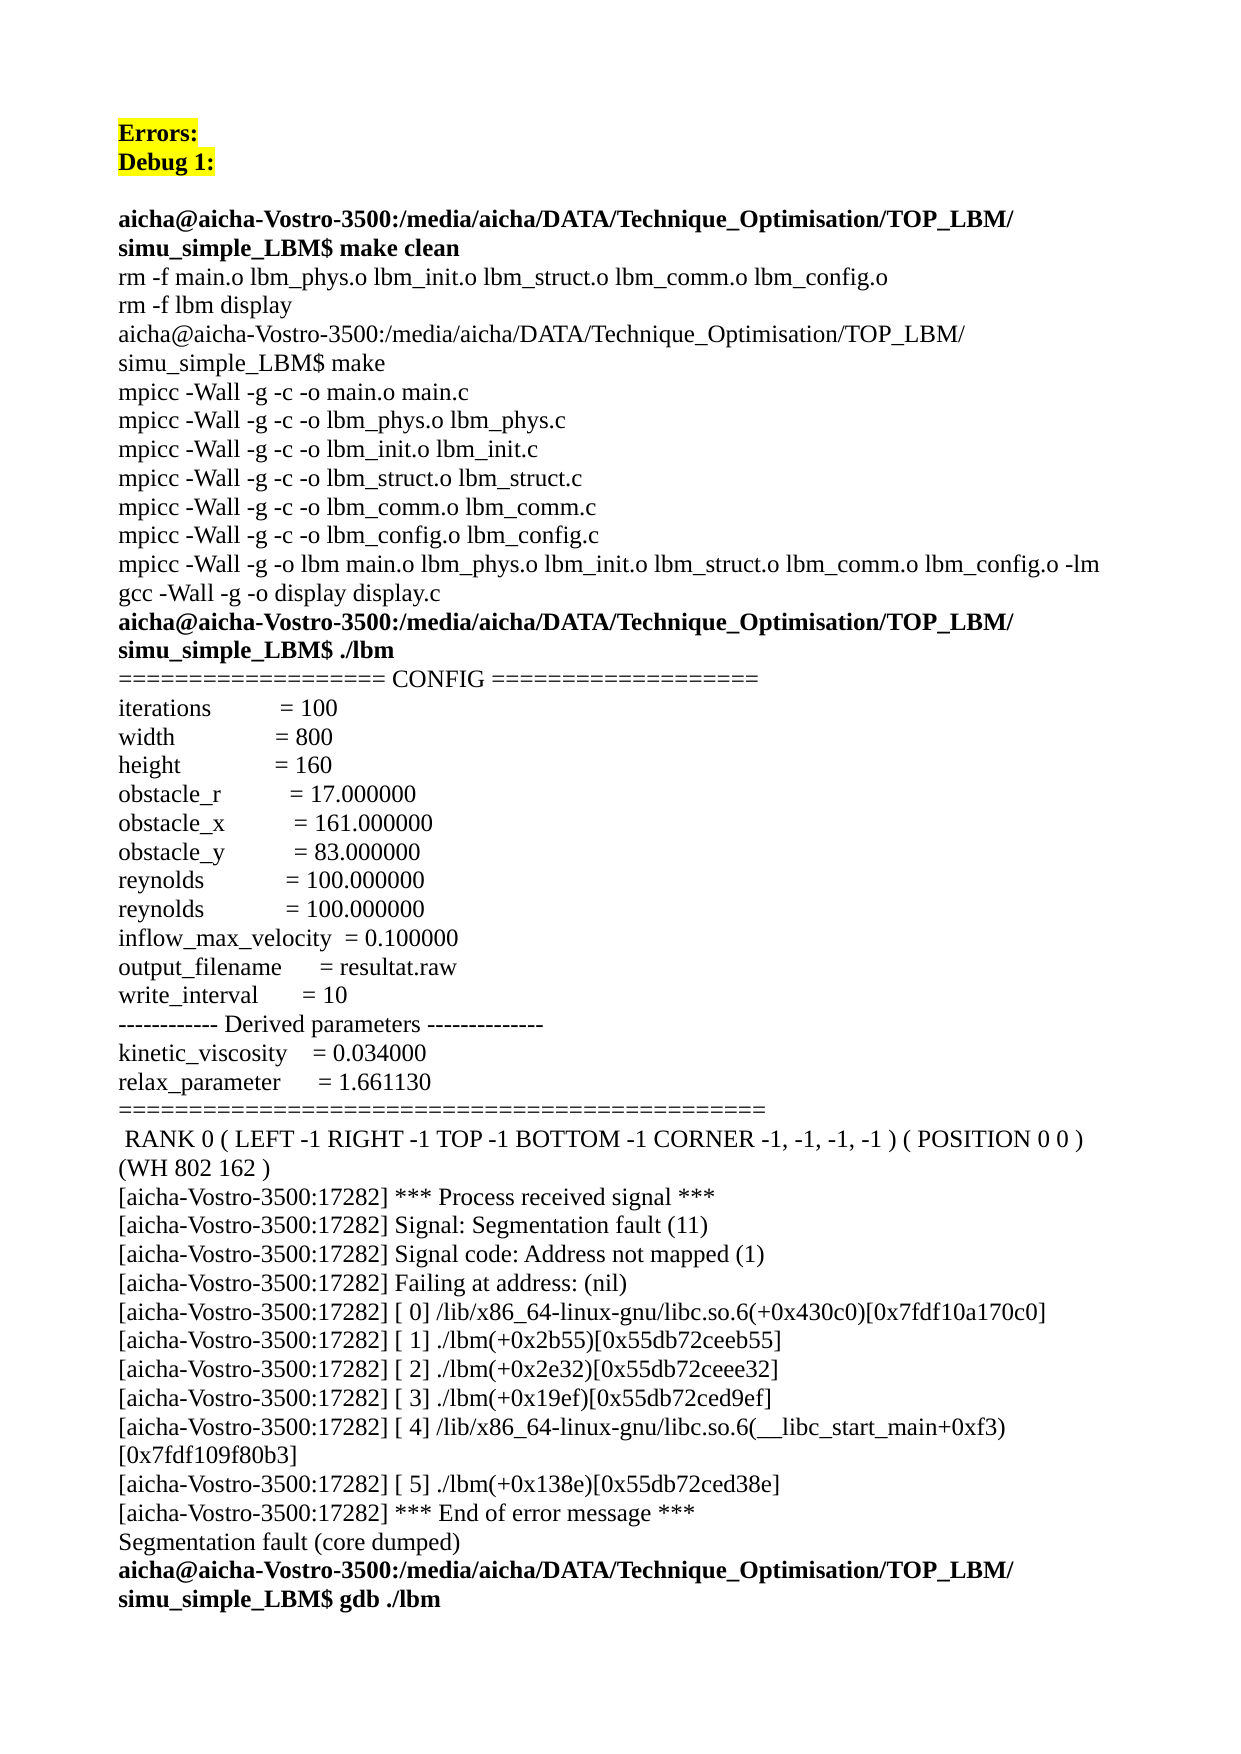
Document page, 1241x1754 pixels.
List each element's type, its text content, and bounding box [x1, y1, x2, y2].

text reynolds = 100.000000 [118, 866, 1122, 894]
text mpicc -Wall -g -c -o lbm_phys.o lbm_phys.c [118, 406, 1122, 434]
text Errors: [118, 118, 1122, 147]
text obstacle_y = 83.000000 [118, 837, 1122, 866]
text [aicha-Vostro-3500:17282] Failing at address: (nil) [118, 1268, 1122, 1297]
text mpicc -Wall -g -c -o lbm_struct.o lbm_struct.c [118, 463, 1122, 492]
text [aicha-Vostro-3500:17282] Signal code: Address not mapped (1) [118, 1239, 1122, 1268]
text aicha@aicha-Vostro-3500:/media/aicha/DATA/Technique_Optimisation/TOP_LBM/simu_simple_LBM$ make clean [118, 204, 1122, 262]
text mpicc -Wall -g -c -o lbm_config.o lbm_config.c [118, 521, 1122, 549]
text [aicha-Vostro-3500:17282] *** End of error message *** [118, 1498, 1122, 1527]
text relax_parameter = 1.661130 [118, 1067, 1122, 1096]
text [aicha-Vostro-3500:17282] [ 5] ./lbm(+0x138e)[0x55db72ced38e] [118, 1469, 1122, 1498]
text write_interval = 10 [118, 981, 1122, 1009]
text Segmentation fault (core dumped) [118, 1527, 1122, 1556]
text height = 160 [118, 751, 1122, 779]
text RANK 0 ( LEFT -1 RIGHT -1 TOP -1 BOTTOM -1 CORNER -1, -1, -1, -1 ) ( POSITION 0 0 ) (WH 802 162 ) [118, 1124, 1122, 1182]
text ============================================== [118, 1096, 1122, 1124]
text aicha@aicha-Vostro-3500:/media/aicha/DATA/Technique_Optimisation/TOP_LBM/simu_simple_LBM$ make [118, 319, 1122, 377]
text obstacle_r = 17.000000 [118, 779, 1122, 808]
text Debug 1: [118, 147, 1122, 176]
text output_filename = resultat.raw [118, 952, 1122, 981]
text aicha@aicha-Vostro-3500:/media/aicha/DATA/Technique_Optimisation/TOP_LBM/simu_simple_LBM$ ./lbm [118, 607, 1122, 664]
text inflow_max_velocity = 0.100000 [118, 923, 1122, 952]
text [aicha-Vostro-3500:17282] Signal: Segmentation fault (11) [118, 1211, 1122, 1239]
text iterations = 100 [118, 693, 1122, 722]
text rm -f lbm display [118, 291, 1122, 319]
text [aicha-Vostro-3500:17282] [ 3] ./lbm(+0x19ef)[0x55db72ced9ef] [118, 1383, 1122, 1412]
text mpicc -Wall -g -c -o main.o main.c [118, 377, 1122, 406]
text rm -f main.o lbm_phys.o lbm_init.o lbm_struct.o lbm_comm.o lbm_config.o [118, 262, 1122, 291]
text obstacle_x = 161.000000 [118, 808, 1122, 837]
text [aicha-Vostro-3500:17282] [ 1] ./lbm(+0x2b55)[0x55db72ceeb55] [118, 1326, 1122, 1354]
text [aicha-Vostro-3500:17282] [ 0] /lib/x86_64-linux-gnu/libc.so.6(+0x430c0)[0x7fdf10a170c0] [118, 1297, 1122, 1326]
text [aicha-Vostro-3500:17282] [ 4] /lib/x86_64-linux-gnu/libc.so.6(__libc_start_main+0xf3)[0x7fdf109f80b3] [118, 1412, 1122, 1469]
text kinetic_viscosity = 0.034000 [118, 1038, 1122, 1067]
text gcc -Wall -g -o display display.c [118, 578, 1122, 607]
text mpicc -Wall -g -o lbm main.o lbm_phys.o lbm_init.o lbm_struct.o lbm_comm.o lbm_config.o -lm [118, 549, 1122, 578]
text aicha@aicha-Vostro-3500:/media/aicha/DATA/Technique_Optimisation/TOP_LBM/simu_simple_LBM$ gdb ./lbm [118, 1556, 1122, 1613]
text =================== CONFIG =================== [118, 664, 1122, 693]
text [aicha-Vostro-3500:17282] [ 2] ./lbm(+0x2e32)[0x55db72ceee32] [118, 1354, 1122, 1383]
text ------------ Derived parameters -------------- [118, 1009, 1122, 1038]
text mpicc -Wall -g -c -o lbm_init.o lbm_init.c [118, 434, 1122, 463]
text reynolds = 100.000000 [118, 894, 1122, 923]
text width = 800 [118, 722, 1122, 751]
text mpicc -Wall -g -c -o lbm_comm.o lbm_comm.c [118, 492, 1122, 521]
text [aicha-Vostro-3500:17282] *** Process received signal *** [118, 1182, 1122, 1211]
